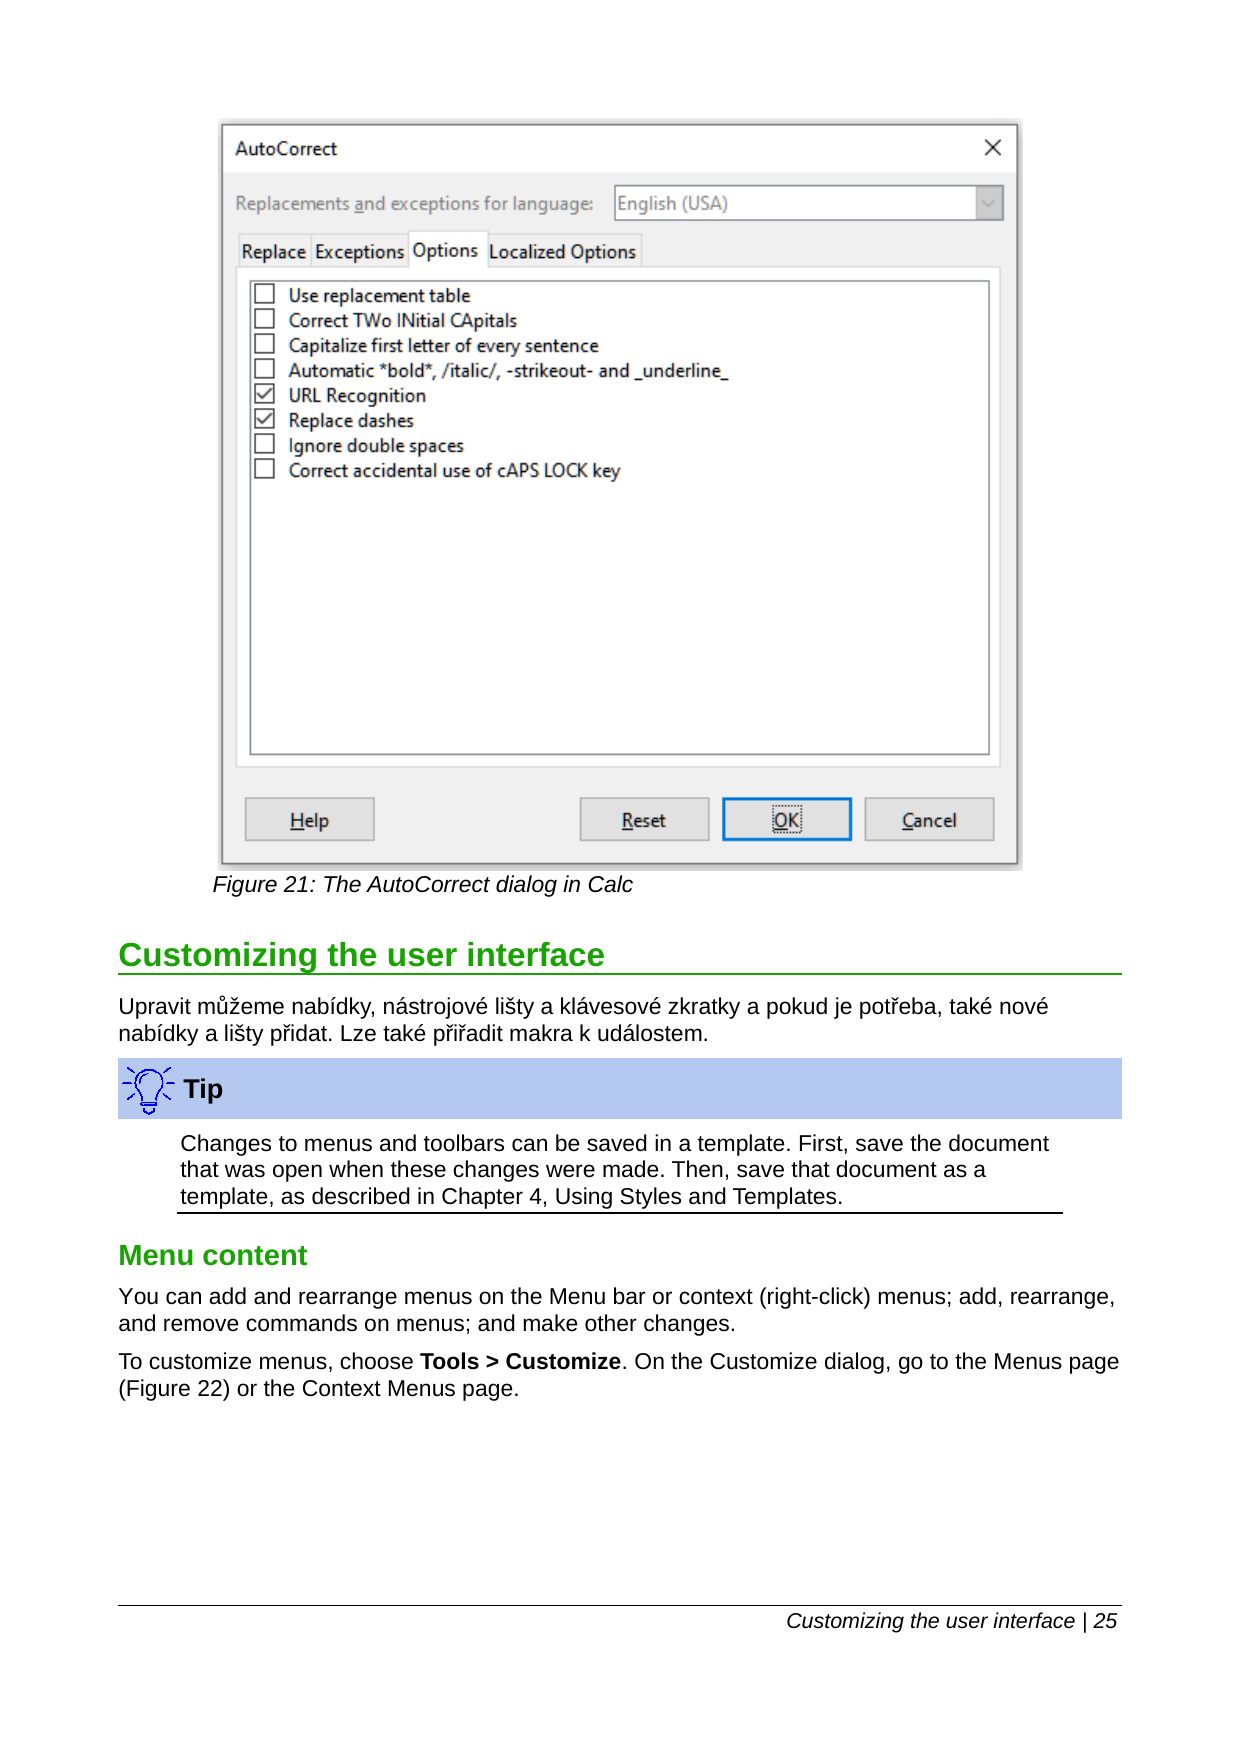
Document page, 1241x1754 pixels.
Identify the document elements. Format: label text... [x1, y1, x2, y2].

subtitle Tip [118, 1058, 1122, 1119]
text Upravit můžeme nabídky, nástrojové lišty a klávesové zkratky a pokud je potřeba, také nové nabídky a lišty přidat. Lze také přiřadit makra k událostem. [118, 993, 1122, 1046]
text Changes to menus and toolbars can be saved in a template. First, save the document that was open when these changes were made. Then, save that document as a template, as described in Chapter 4, Using Styles and Templates. [177, 1127, 1063, 1212]
text You can add and rearrange menus on the Menu bar or context (right-click) menus; add, rearrange, and remove commands on menus; and make other changes. [118, 1283, 1122, 1336]
picture [119, 1059, 179, 1119]
picture [217, 118, 1023, 871]
text Figure 21: The AutoCorrect dialog in Calc [212, 118, 1028, 897]
list To customize menus, choose Tools > Customize. On the Customize dialog, go to the Menus page (Figure 22) or the Context Menus page. [118, 1348, 1122, 1401]
subtitle Menu content [118, 1238, 1122, 1271]
subtitle Customizing the user interface [118, 935, 1122, 973]
